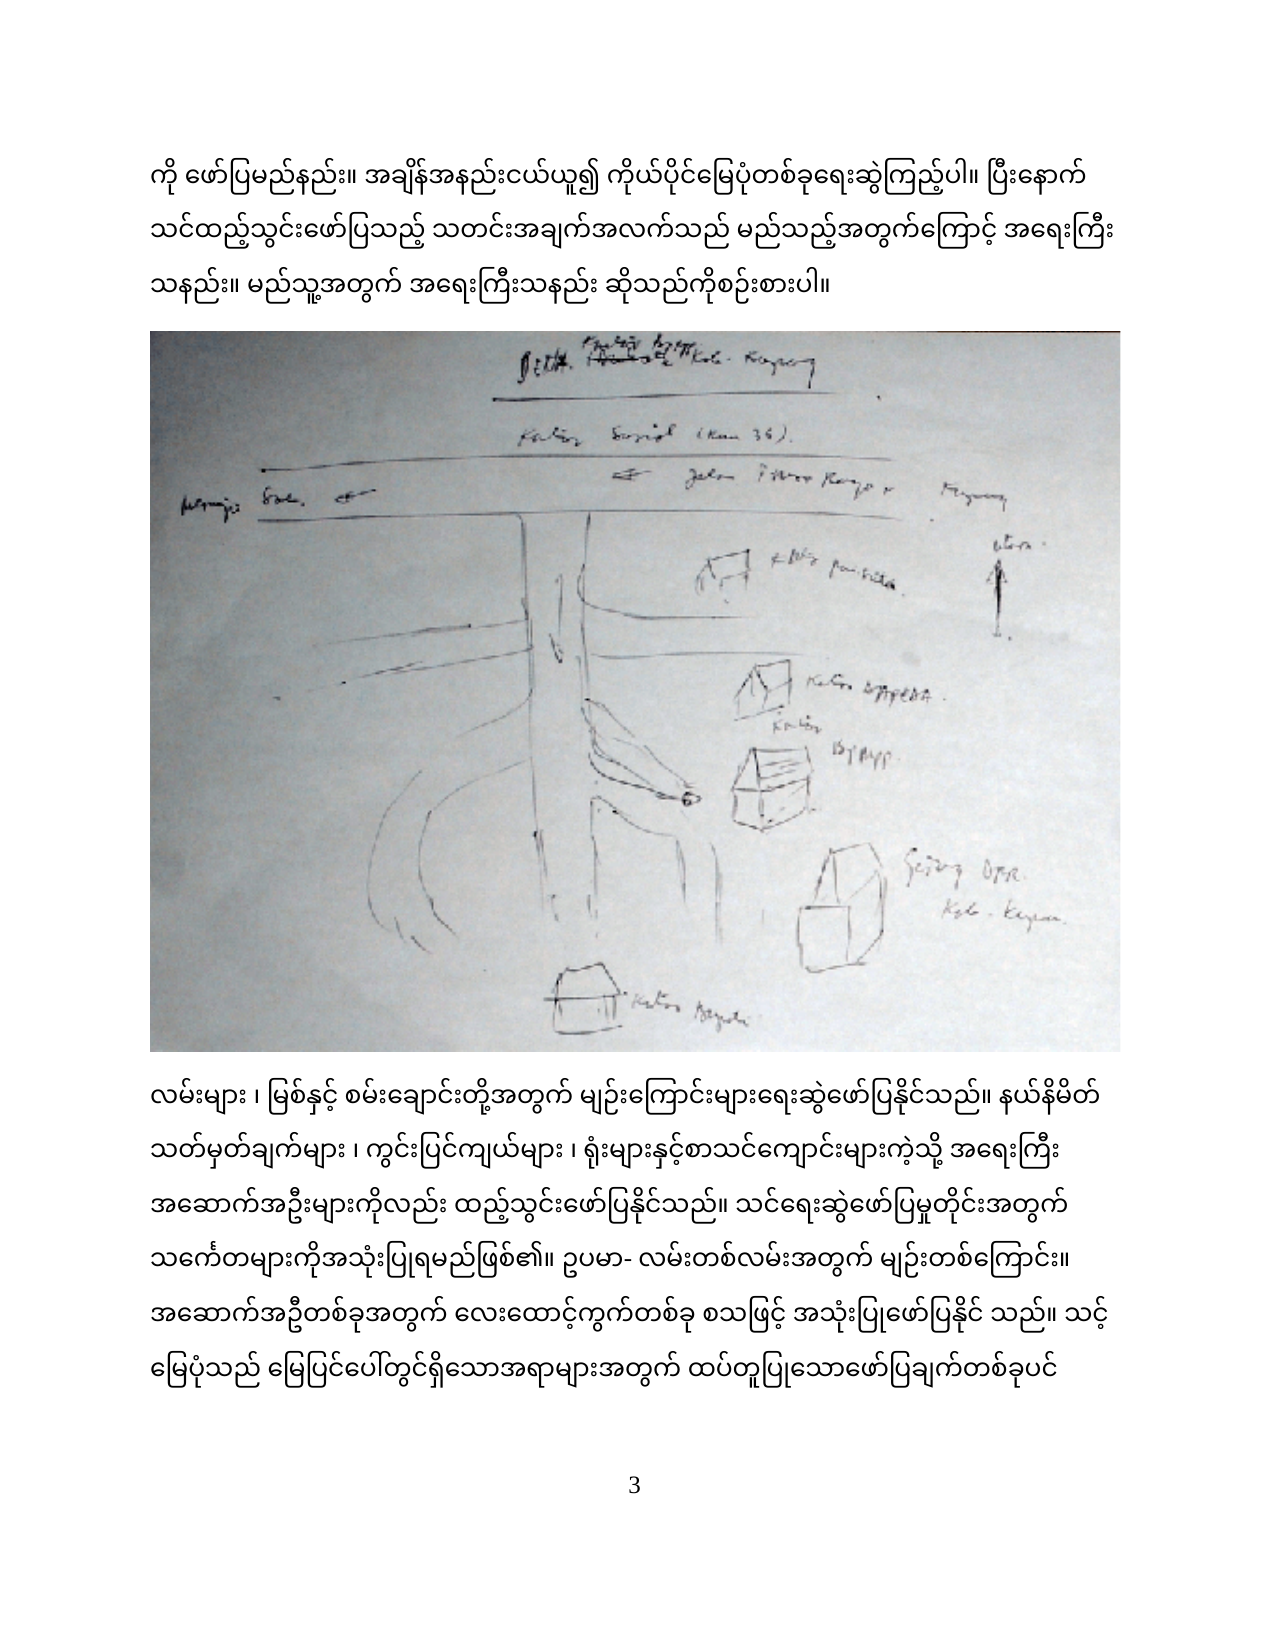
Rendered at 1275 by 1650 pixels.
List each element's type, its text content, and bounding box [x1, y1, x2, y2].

text ကို ဖော်ပြမည်နည်း။ အချိန်အနည်းငယ်ယူ၍ ကိုယ်ပိုင်မြေပုံတစ်ခုရေးဆွဲကြည့်ပါ။ ပြီးနောက် သင်ထည့်သွင်းဖော်ပြသည့် သတင်းအချက်အလက်သည် မည်သည့်အတွက်ကြောင့် အရေးကြီးသနည်း။ မည်သူ့အတွက် အရေးကြီးသနည်း ဆိုသည်ကိုစဉ်းစားပါ။ [150, 150, 1125, 314]
text လမ်းများ ၊ မြစ်နှင့် စမ်းချောင်းတို့အတွက် မျဉ်းကြောင်းများရေးဆွဲဖော်ပြနိုင်သည်။ နယ်နိမိတ်သတ်မှတ်ချက်များ ၊ ကွင်းပြင်ကျယ်များ ၊ ရုံးများနှင့်စာသင်ကျောင်းများကဲ့သို့ အရေးကြီး အဆောက်အဦးများကိုလည်း ထည့်သွင်းဖော်ပြနိုင်သည်။ သင်ရေးဆွဲဖော်ပြမှုတိုင်းအတွက် သင်္ကေတများကိုအသုံးပြုရမည်ဖြစ်၏။ ဥပမာ- လမ်းတစ်လမ်းအတွက် မျဉ်းတစ်ကြောင်း။ အဆောက်အဦတစ်ခုအတွက် လေးထောင့်ကွက်တစ်ခု စသဖြင့် အသုံးပြုဖော်ပြနိုင် သည်။ သင့်မြေပုံသည် မြေပြင်ပေါ်တွင်ရှိသောအရာများအတွက် ထပ်တူပြုသောဖော်ပြချက်တစ်ခုပင် [150, 1070, 1125, 1397]
picture [150, 331, 1121, 1052]
